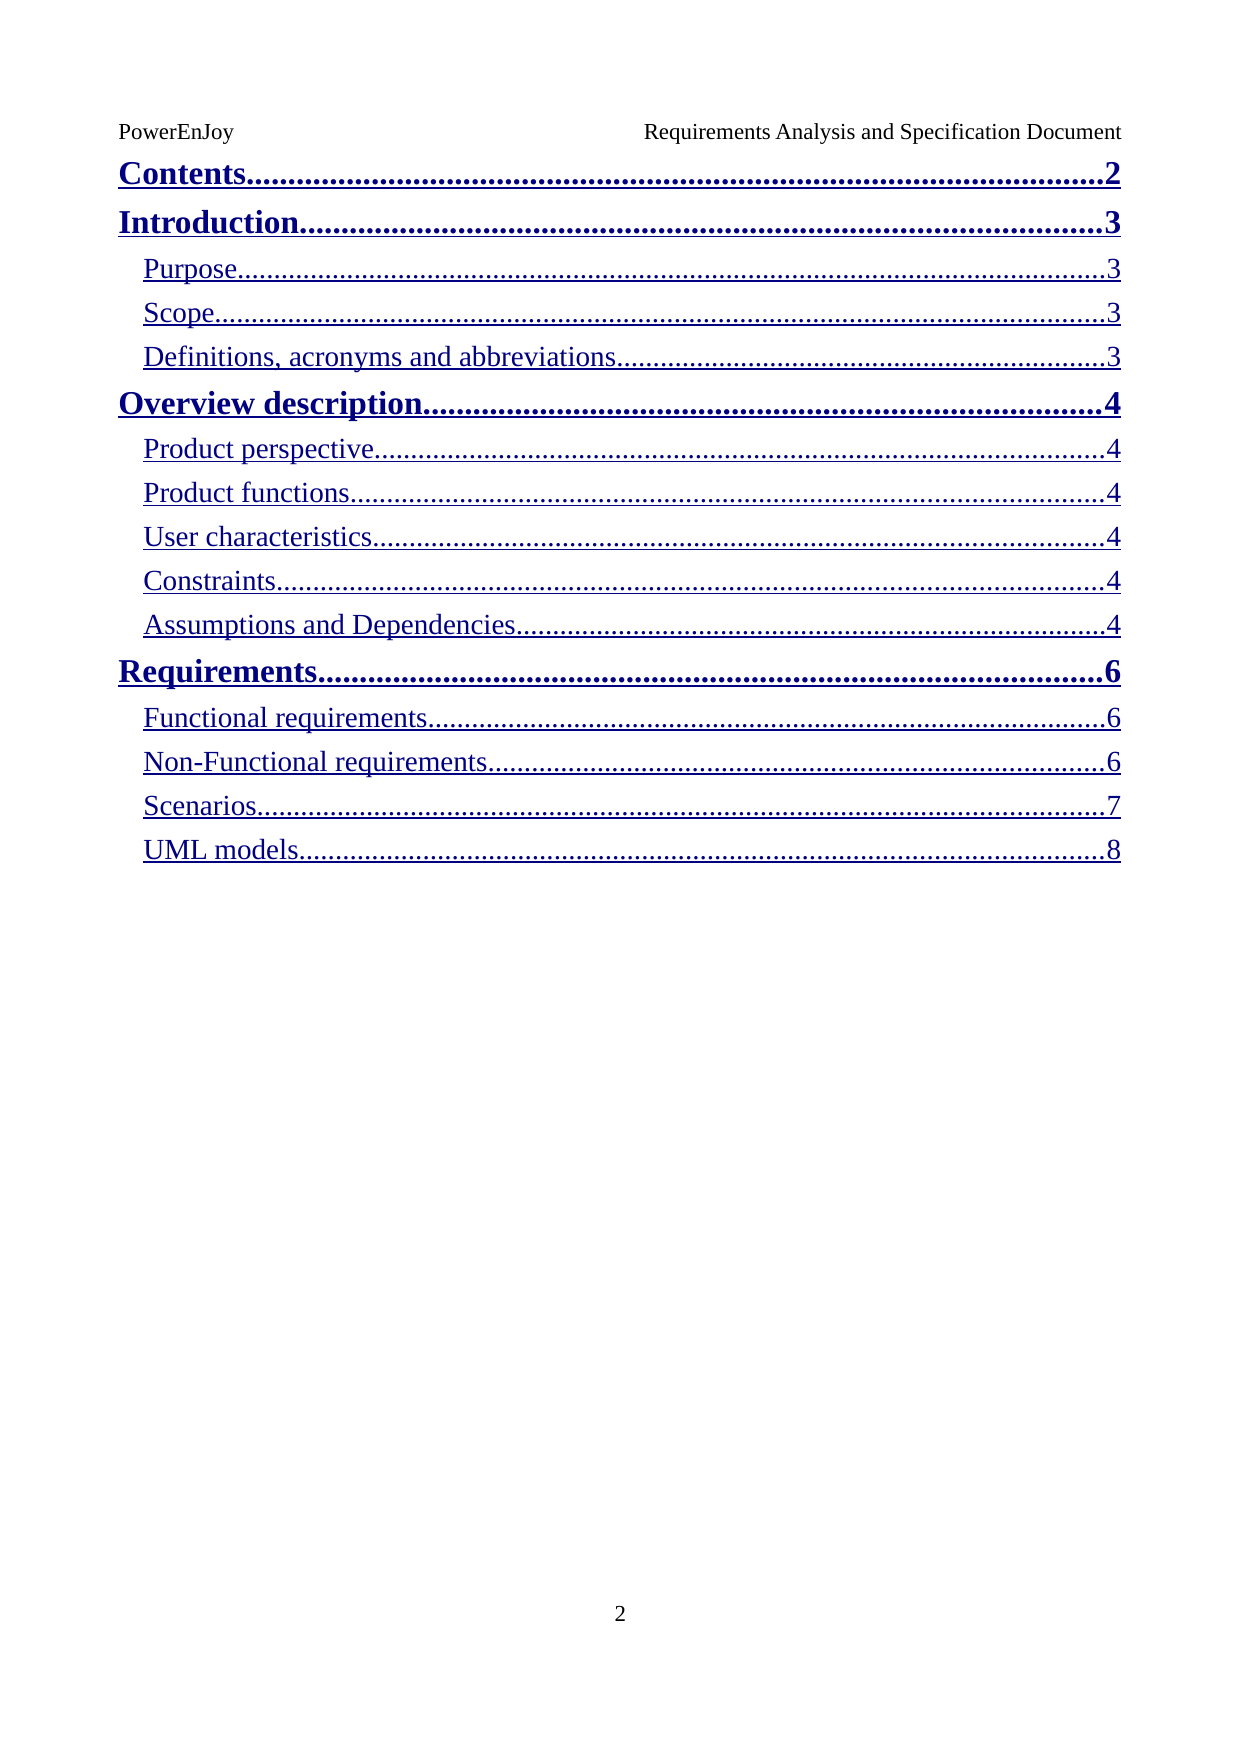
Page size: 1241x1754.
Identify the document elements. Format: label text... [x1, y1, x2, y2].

text Scenarios 7 [143, 788, 1122, 822]
text User characteristics 4 [143, 519, 1122, 553]
text Functional requirements 6 [143, 700, 1122, 734]
text Non-Functional requirements 6 [143, 744, 1122, 778]
text Requirements 6 [118, 651, 1122, 690]
text Contents 2 [118, 153, 1122, 192]
text Assumptions and Dependencies 4 [143, 607, 1122, 641]
text Overview description 4 [118, 383, 1122, 421]
text Definitions, acronyms and abbreviations 3 [143, 339, 1122, 372]
text Product perspective 4 [143, 432, 1122, 465]
text Scope 3 [143, 295, 1122, 328]
text Introduction 3 [118, 202, 1122, 241]
text Product functions 4 [143, 476, 1122, 509]
text UML models 8 [143, 832, 1122, 866]
text Constraints 4 [143, 563, 1122, 597]
text Purpose 3 [143, 251, 1122, 284]
